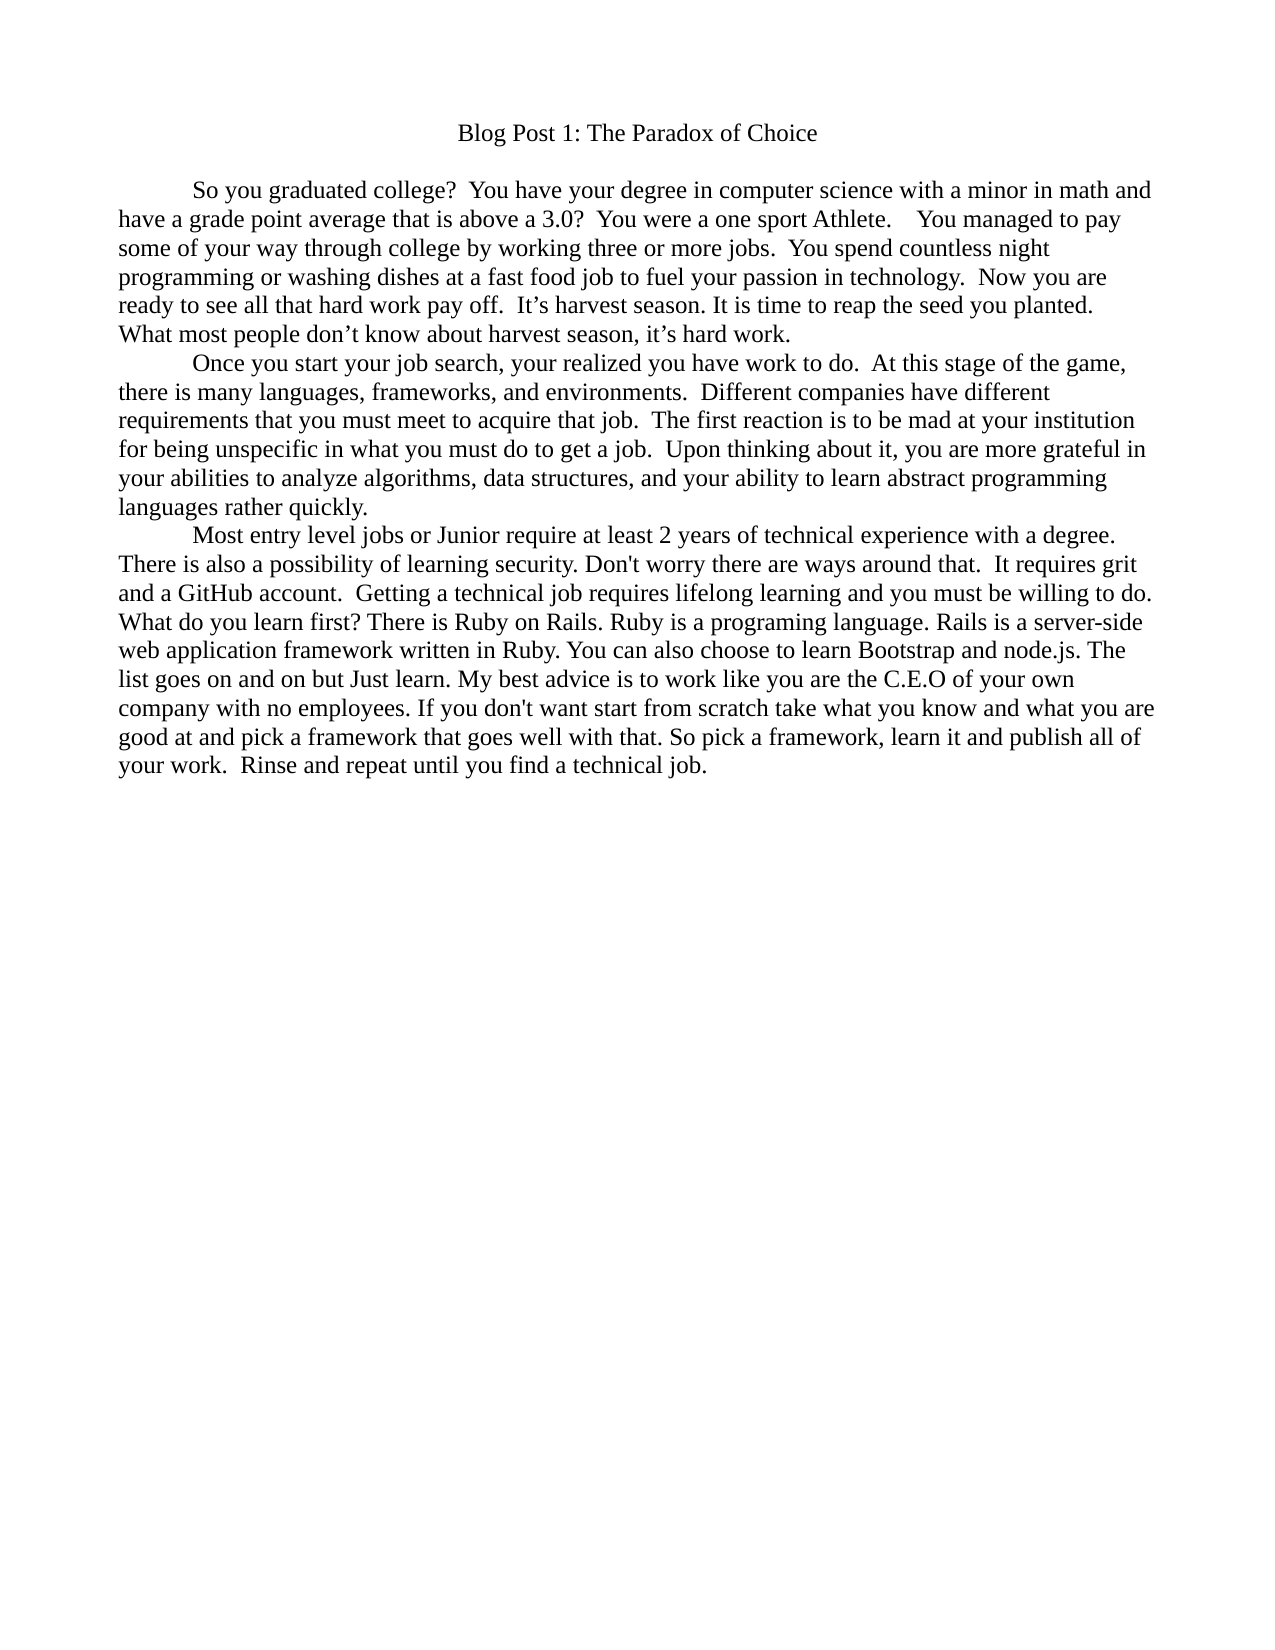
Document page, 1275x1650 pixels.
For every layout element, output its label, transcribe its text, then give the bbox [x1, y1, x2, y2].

text So you graduated college? You have your degree in computer science with a minor in math and have a grade point average that is above a 3.0? You were a one sport Athlete. You managed to pay some of your way through college by working three or more jobs. You spend countless night programming or washing dishes at a fast food job to fuel your passion in technology. Now you are ready to see all that hard work pay off. It’s harvest season. It is time to reap the seed you planted. What most people don’t know about harvest season, it’s hard work. [118, 176, 1157, 348]
text Blog Post 1: The Paradox of Choice [118, 118, 1157, 147]
text Once you start your job search, your realized you have work to do. At this stage of the game, there is many languages, frameworks, and environments. Different companies have different requirements that you must meet to acquire that job. The first reaction is to be mad at your institution for being unspecific in what you must do to get a job. Upon thinking about it, you are more grateful in your abilities to analyze algorithms, data structures, and your ability to learn abstract programming languages rather quickly. [118, 348, 1157, 521]
text Most entry level jobs or Junior require at least 2 years of technical experience with a degree. There is also a possibility of learning security. Don't worry there are ways around that. It requires grit and a GitHub account. Getting a technical job requires lifelong learning and you must be willing to do. What do you learn first? There is Ruby on Rails. Ruby is a programing language. Rails is a server-side web application framework written in Ruby. You can also choose to learn Bootstrap and node.js. The list goes on and on but Just learn. My best advice is to work like you are the C.E.O of your own company with no employees. If you don't want start from scratch take what you know and what you are good at and pick a framework that goes well with that. So pick a framework, learn it and publish all of your work. Rinse and repeat until you find a technical job. [118, 521, 1157, 779]
